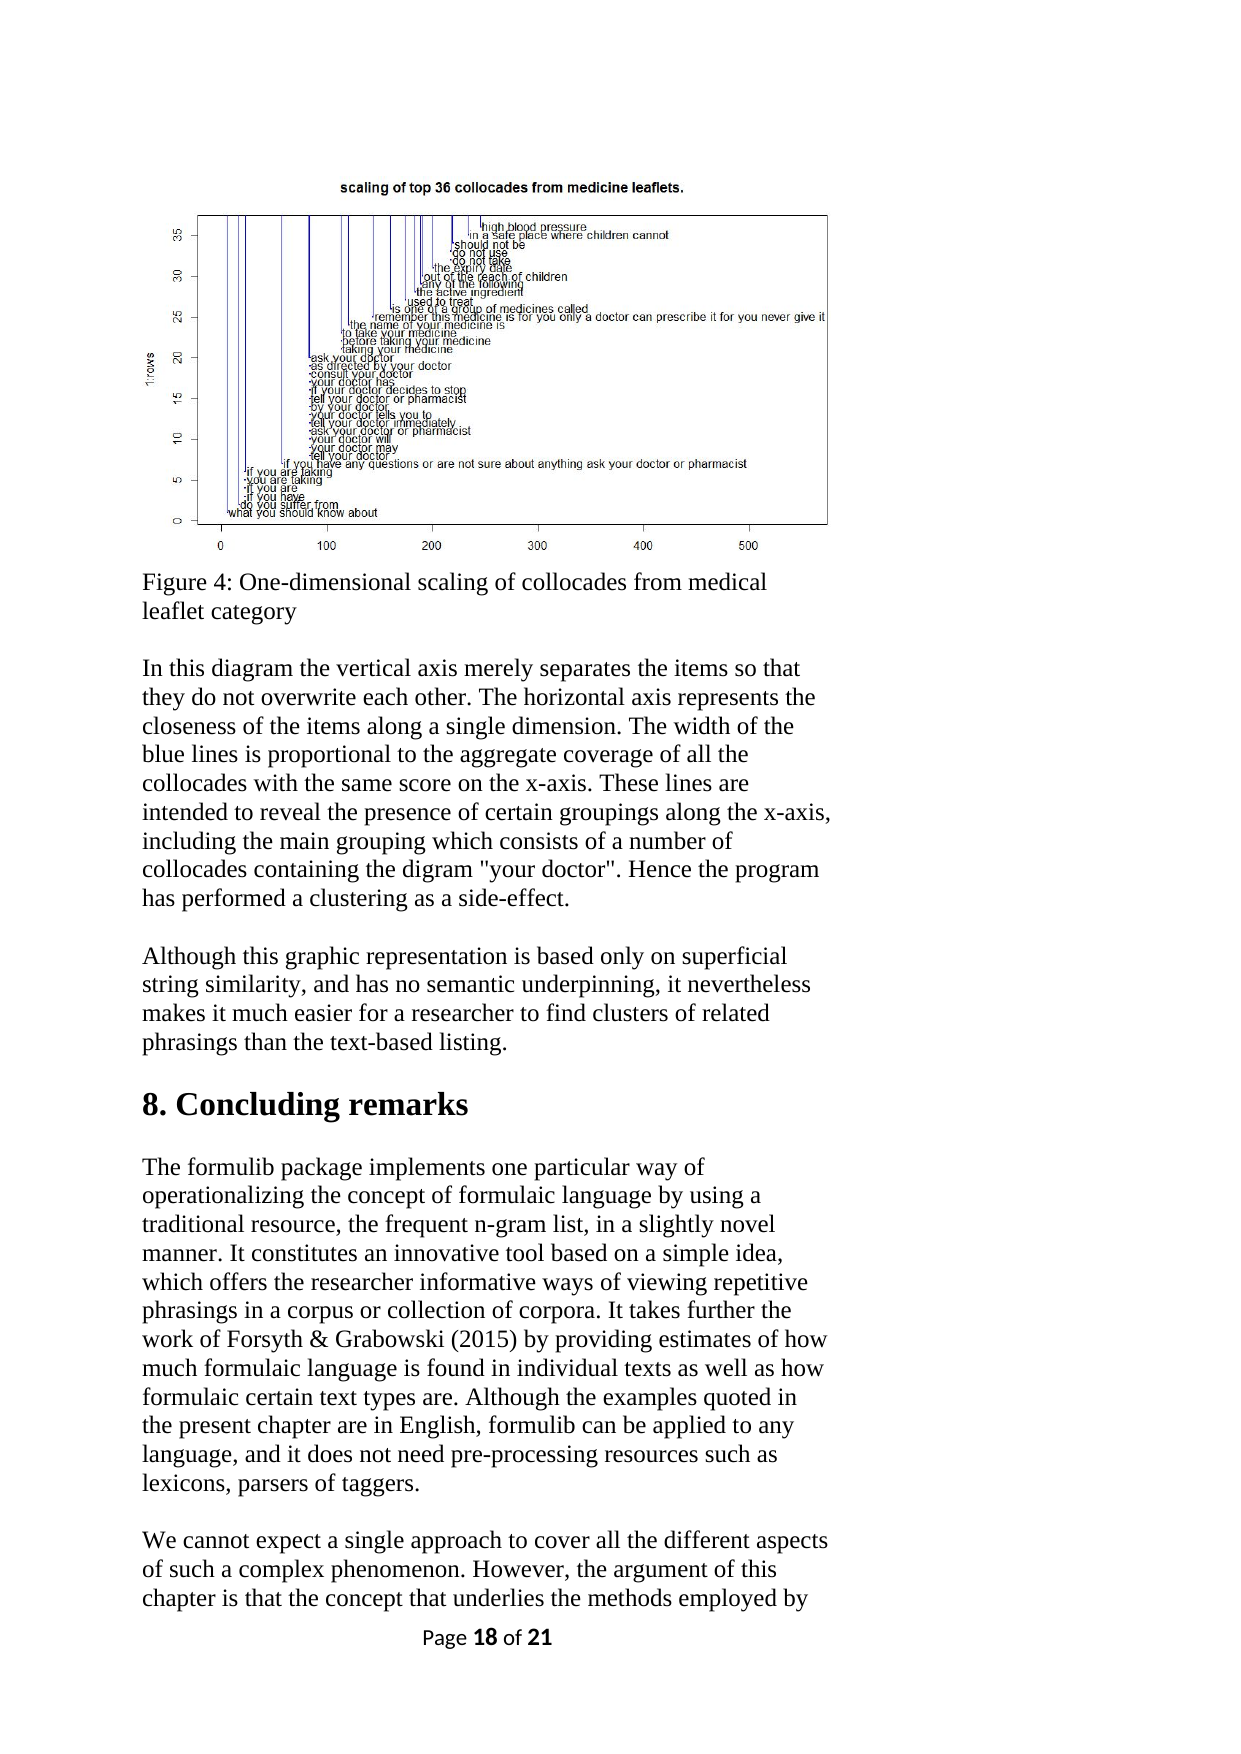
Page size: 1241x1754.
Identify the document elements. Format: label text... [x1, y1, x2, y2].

text The formulib package implements one particular way of operationalizing the concept of formulaic language by using a traditional resource, the frequent n-gram list, in a slightly novel manner. It constitutes an innovative tool based on a simple idea, which offers the researcher informative ways of viewing repetitive phrasings in a corpus or collection of corpora. It takes further the work of Forsyth & Grabowski (2015) by providing estimates of how much formulaic language is found in individual texts as well as how formulaic certain text types are. Although the examples quoted in the present chapter are in English, formulib can be applied to any language, and it does not need pre-processing resources such as lexicons, parsers of taggers. [142, 1152, 833, 1497]
text We cannot expect a single approach to cover all the different aspects of such a complex phenomenon. However, the argument of this chapter is that the concept that underlies the methods employed by [142, 1525, 833, 1612]
picture [141, 176, 833, 567]
text Figure 4: One-dimensional scaling of collocades from medical leaflet category [142, 567, 833, 624]
text Although this graphic representation is based only on superficial string similarity, and has no semantic underpinning, it nevertheless makes it much easier for a researcher to find clusters of related phrasings than the text-based listing. [142, 941, 833, 1056]
text In this diagram the vertical axis merely separates the items so that they do not overwrite each other. The horizontal axis represents the closeness of the items along a single dimension. The width of the blue lines is proportional to the aggregate coverage of all the collocades with the same score on the x-axis. These lines are intended to reveal the presence of certain groupings along the x-axis, including the main grouping which consists of a number of collocades containing the digram "your doctor". Hence the program has performed a clustering as a side-effect. [142, 653, 833, 912]
text 8. Concluding remarks [142, 1084, 833, 1123]
